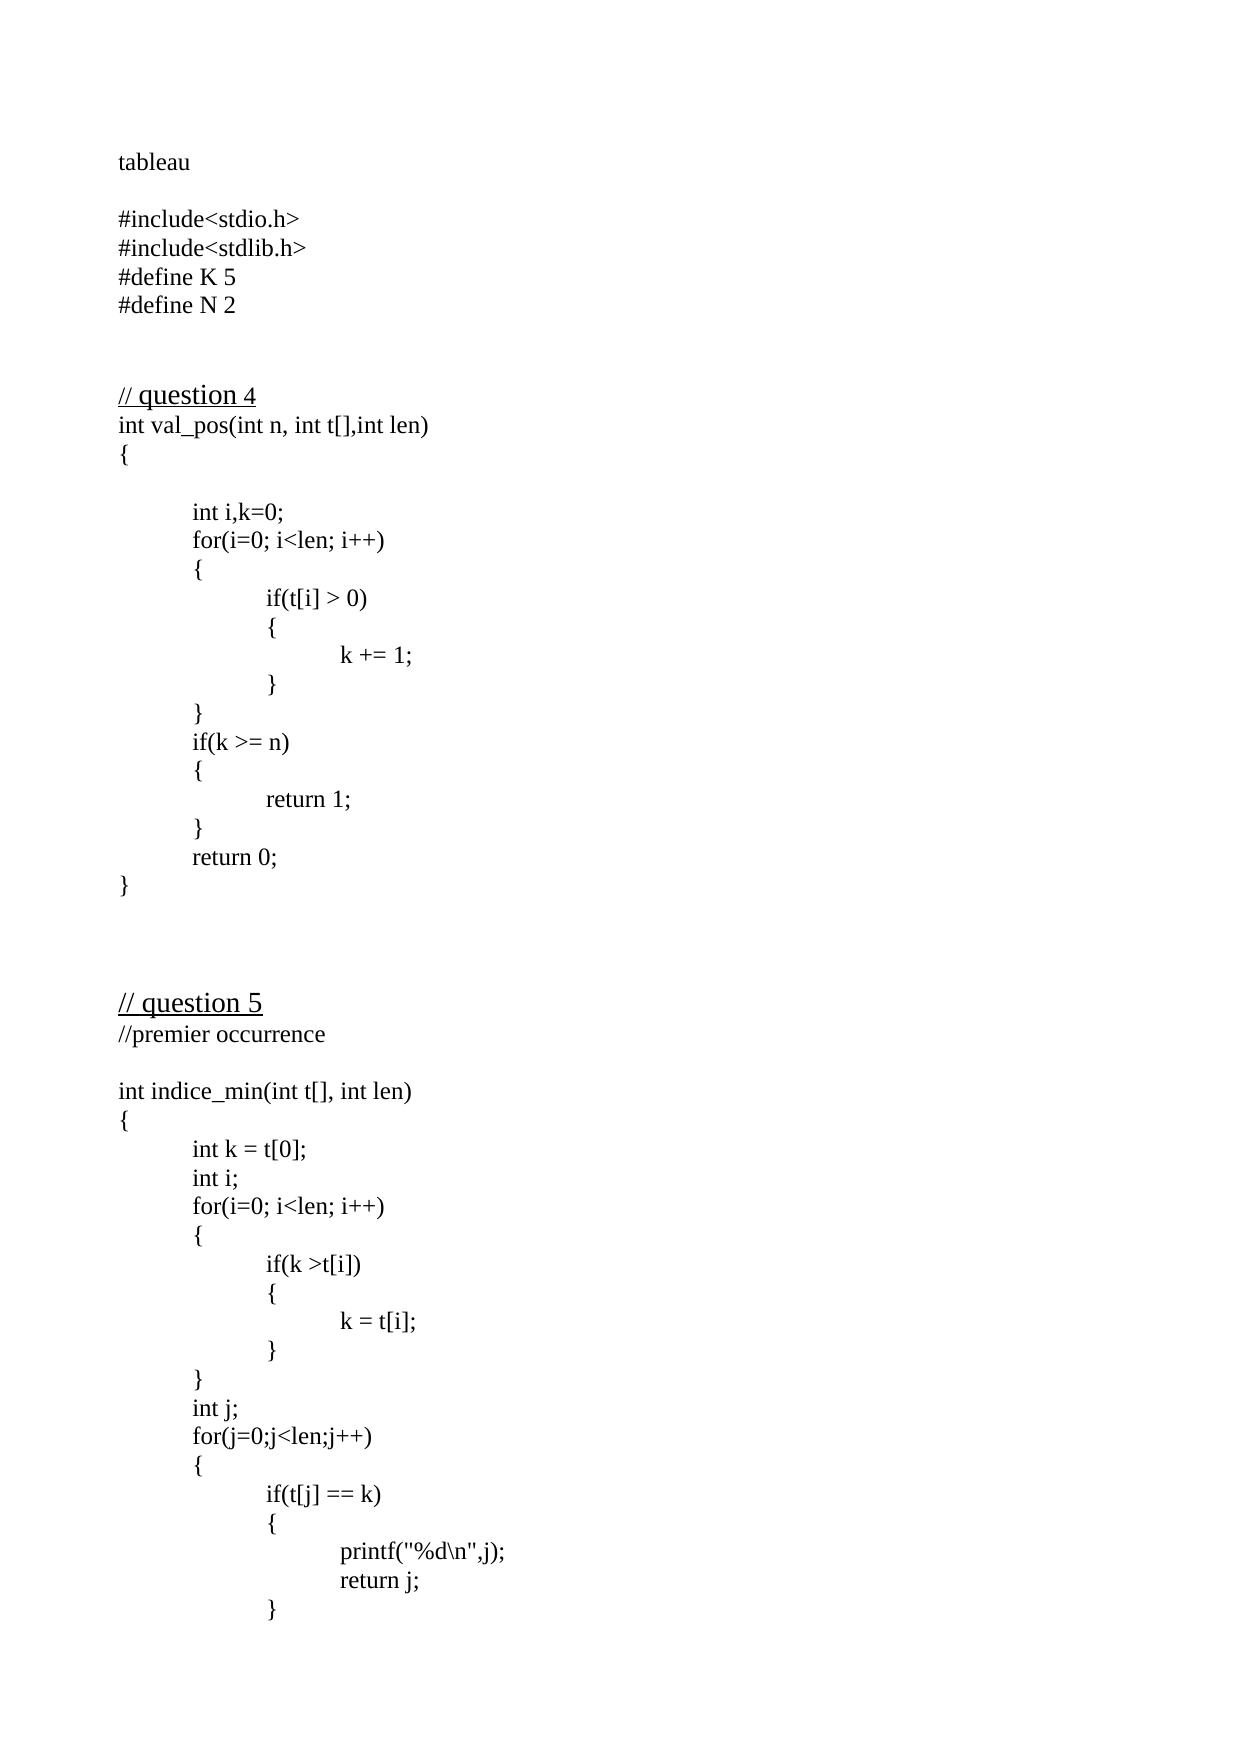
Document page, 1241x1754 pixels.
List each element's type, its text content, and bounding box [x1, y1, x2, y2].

text // question 5 [118, 985, 1122, 1019]
text { [118, 1450, 1122, 1479]
text { [118, 612, 1122, 640]
text } [118, 669, 1122, 698]
text } [118, 698, 1122, 727]
text { [118, 1508, 1122, 1536]
text { [118, 1220, 1122, 1249]
text int k = t[0]; [118, 1134, 1122, 1163]
text #include<stdlib.h> [118, 233, 1122, 262]
text #define K 5 [118, 262, 1122, 291]
text int val_pos(int n, int t[],int len) [118, 410, 1122, 439]
text if(k >= n) [118, 727, 1122, 755]
text tableau [118, 147, 1122, 176]
text int j; [118, 1393, 1122, 1421]
text if(k >t[i]) [118, 1249, 1122, 1278]
text } [118, 1594, 1122, 1623]
text for(i=0; i<len; i++) [118, 525, 1122, 554]
text // question 4 [118, 377, 1122, 410]
text for(i=0; i<len; i++) [118, 1191, 1122, 1220]
text { [118, 755, 1122, 784]
text int i,k=0; [118, 497, 1122, 525]
text //premier occurrence [118, 1019, 1122, 1048]
text for(j=0;j<len;j++) [118, 1421, 1122, 1450]
text #include<stdio.h> [118, 204, 1122, 233]
text k += 1; [118, 640, 1122, 669]
text #define N 2 [118, 291, 1122, 319]
text { [118, 1105, 1122, 1134]
text return 1; [118, 784, 1122, 813]
text { [118, 1278, 1122, 1306]
text k = t[i]; [118, 1306, 1122, 1335]
text } [118, 870, 1122, 899]
text } [118, 813, 1122, 842]
text { [118, 439, 1122, 468]
text printf("%d\n",j); [118, 1536, 1122, 1565]
text { [118, 554, 1122, 583]
text return j; [118, 1565, 1122, 1594]
text if(t[j] == k) [118, 1479, 1122, 1508]
text return 0; [118, 842, 1122, 870]
text if(t[i] > 0) [118, 583, 1122, 612]
text int indice_min(int t[], int len) [118, 1076, 1122, 1105]
text } [118, 1335, 1122, 1364]
text int i; [118, 1163, 1122, 1191]
text } [118, 1364, 1122, 1393]
